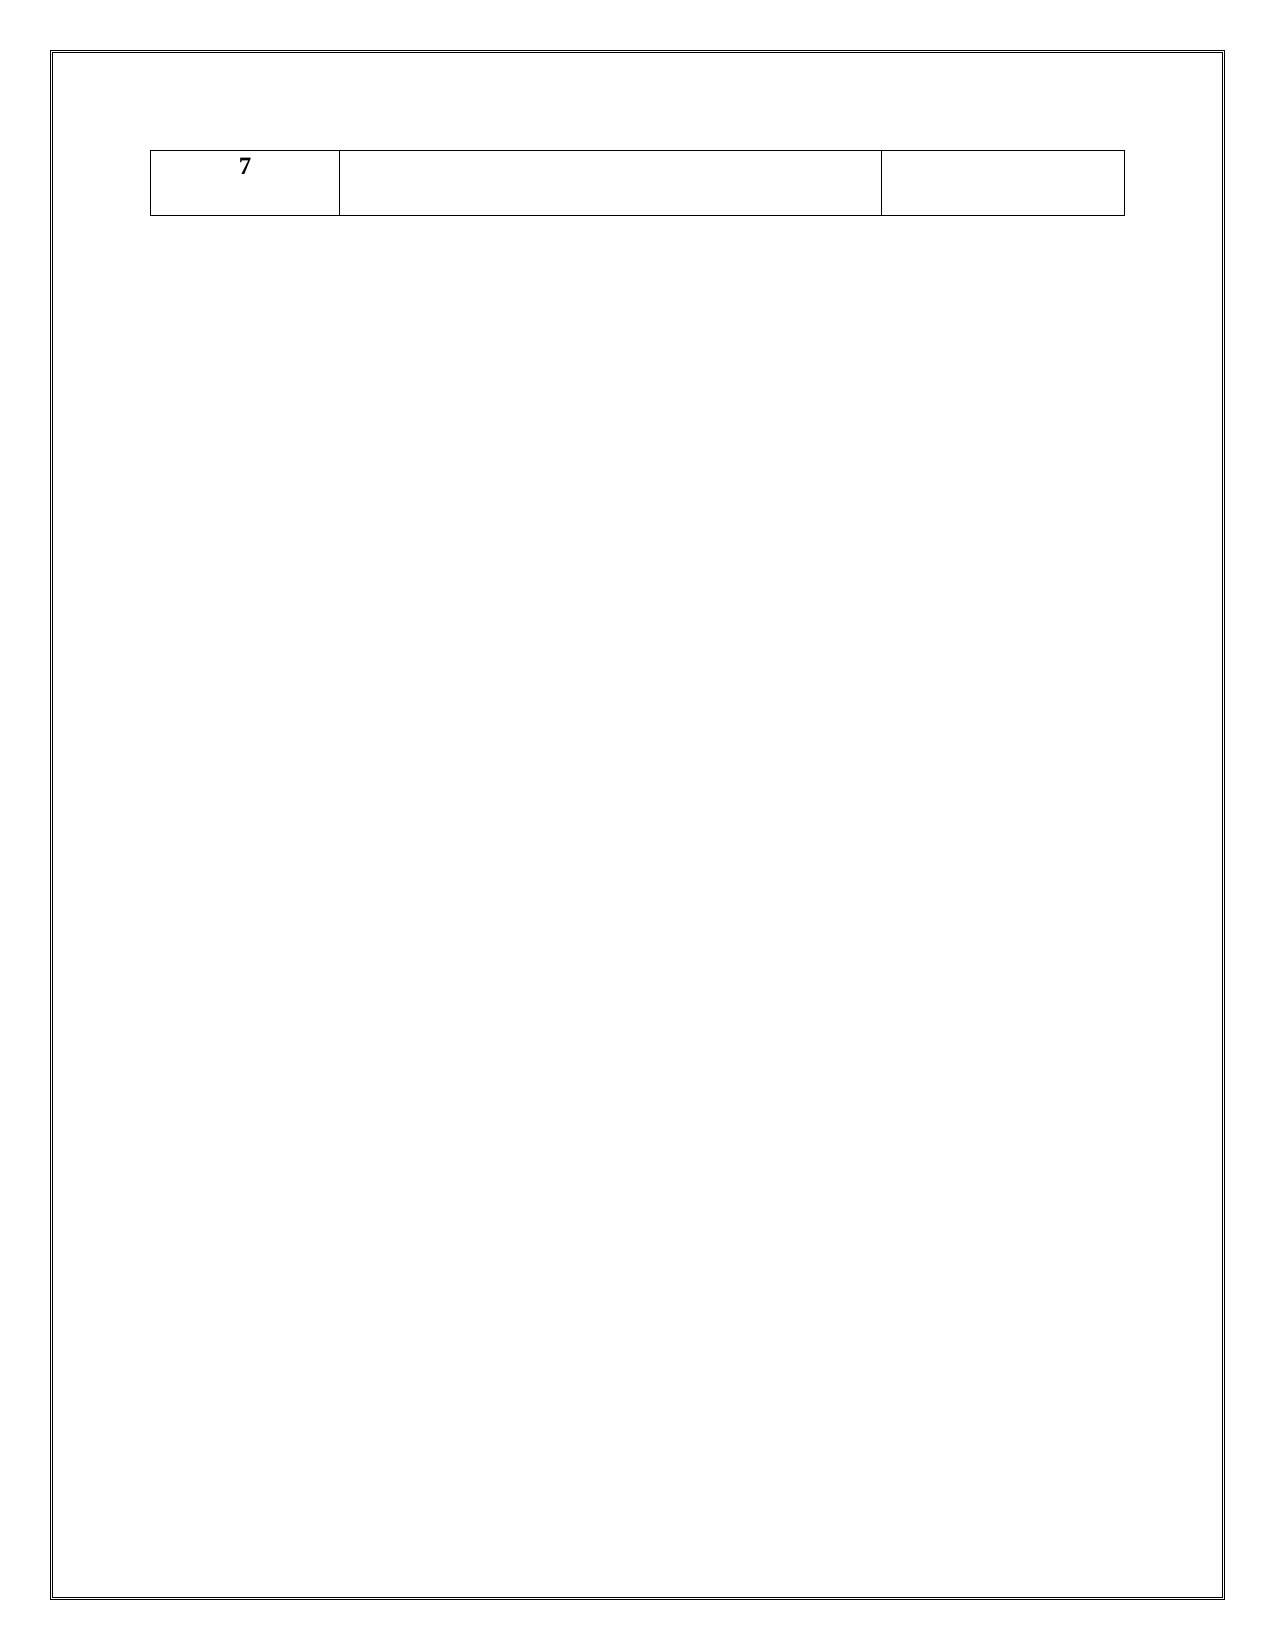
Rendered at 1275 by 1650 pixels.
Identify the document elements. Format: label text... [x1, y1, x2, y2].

table_cell [882, 151, 1124, 215]
table_cell [340, 151, 881, 215]
table_cell 7 [151, 151, 339, 215]
